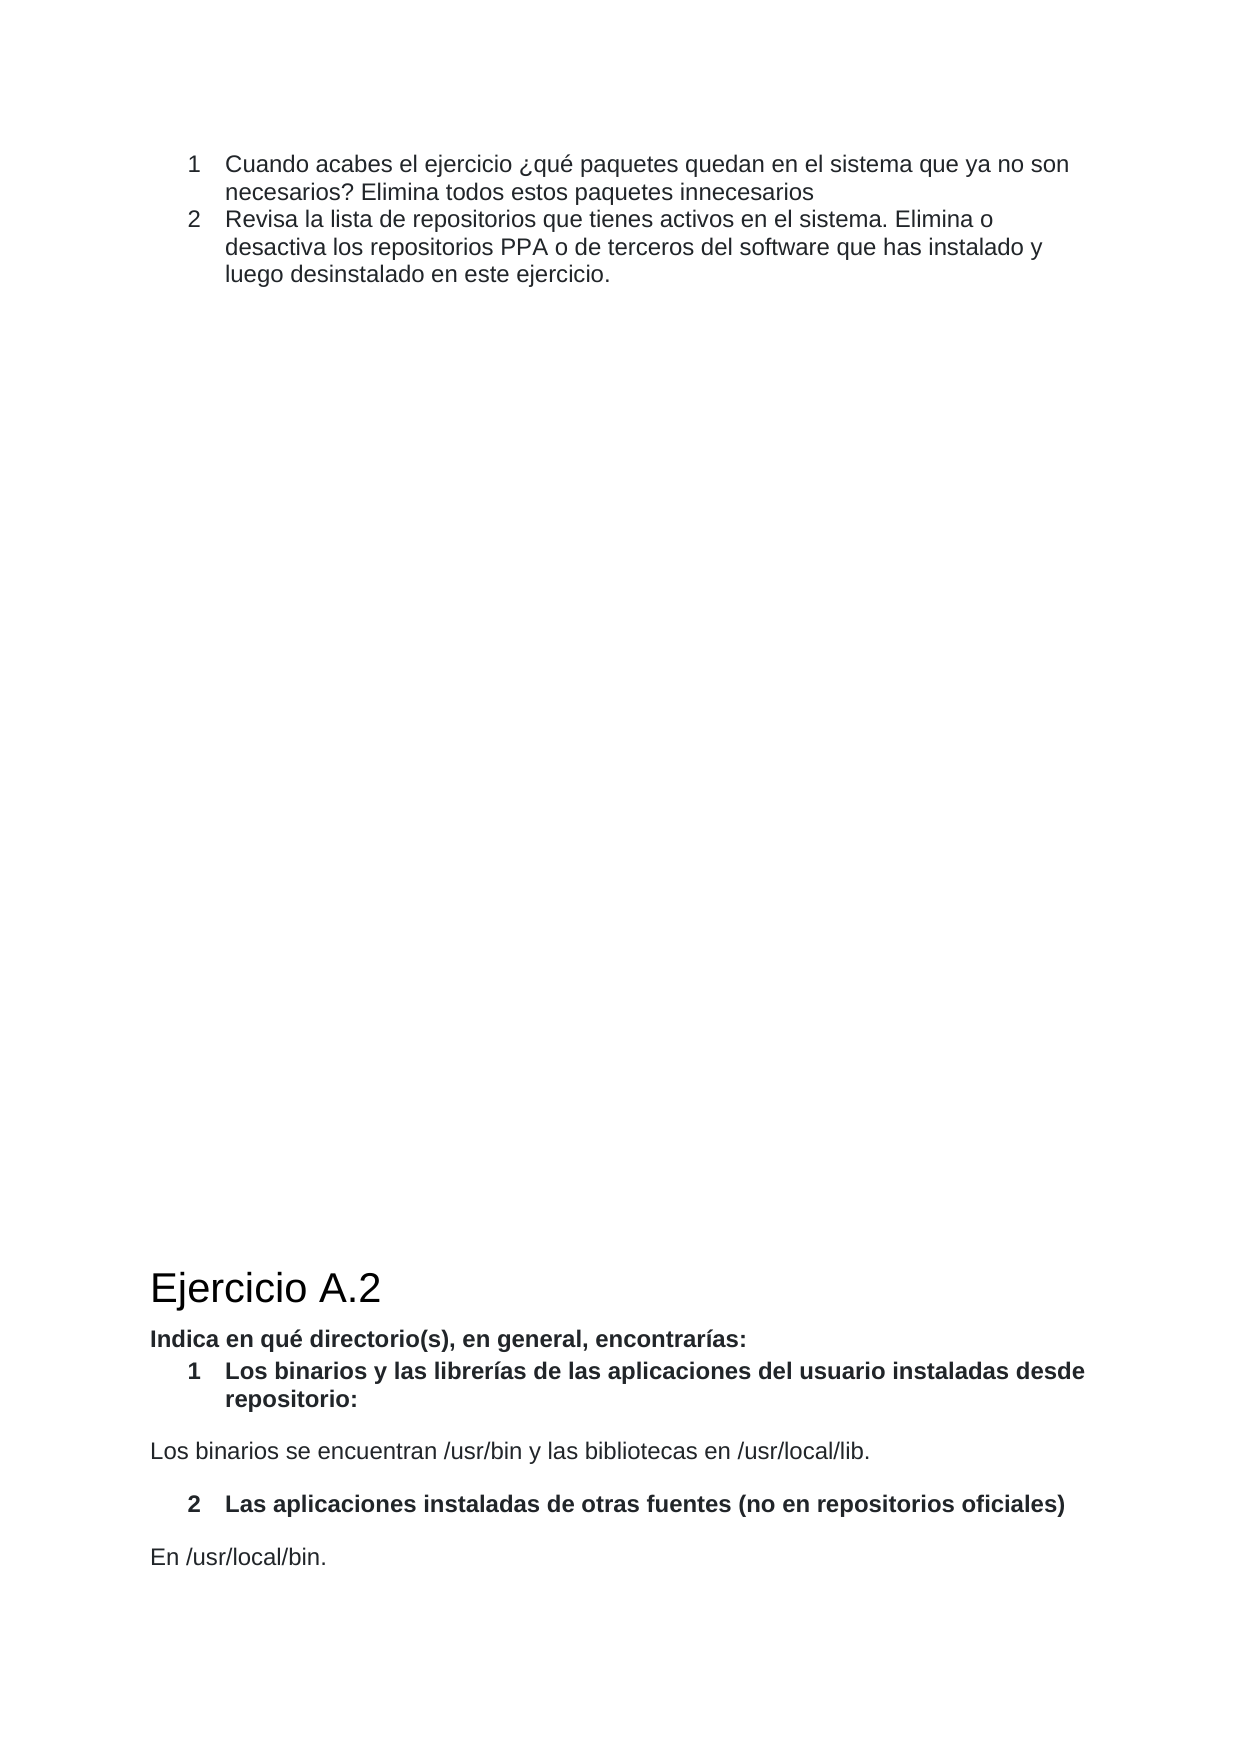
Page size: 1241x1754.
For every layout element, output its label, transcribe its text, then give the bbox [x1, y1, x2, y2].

list Los binarios y las librerías de las aplicaciones del usuario instaladas desde repositorio: [187, 1357, 1090, 1412]
subtitle Ejercicio A.2 [150, 1264, 1090, 1312]
list Las aplicaciones instaladas de otras fuentes (no en repositorios oficiales) [187, 1490, 1090, 1517]
text En /usr/local/bin. [150, 1542, 1090, 1570]
list Revisa la lista de repositorios que tienes activos en el sistema. Elimina o desactiva los repositorios PPA o de terceros del software que has instalado y luego desinstalado en este ejercicio. [187, 205, 1090, 288]
list Cuando acabes el ejercicio ¿qué paquetes quedan en el sistema que ya no son necesarios? Elimina todos estos paquetes innecesarios [187, 150, 1090, 205]
text Los binarios se encuentran /usr/bin y las bibliotecas en /usr/local/lib. [150, 1437, 1090, 1465]
text Indica en qué directorio(s), en general, encontrarías: [150, 1325, 1090, 1353]
